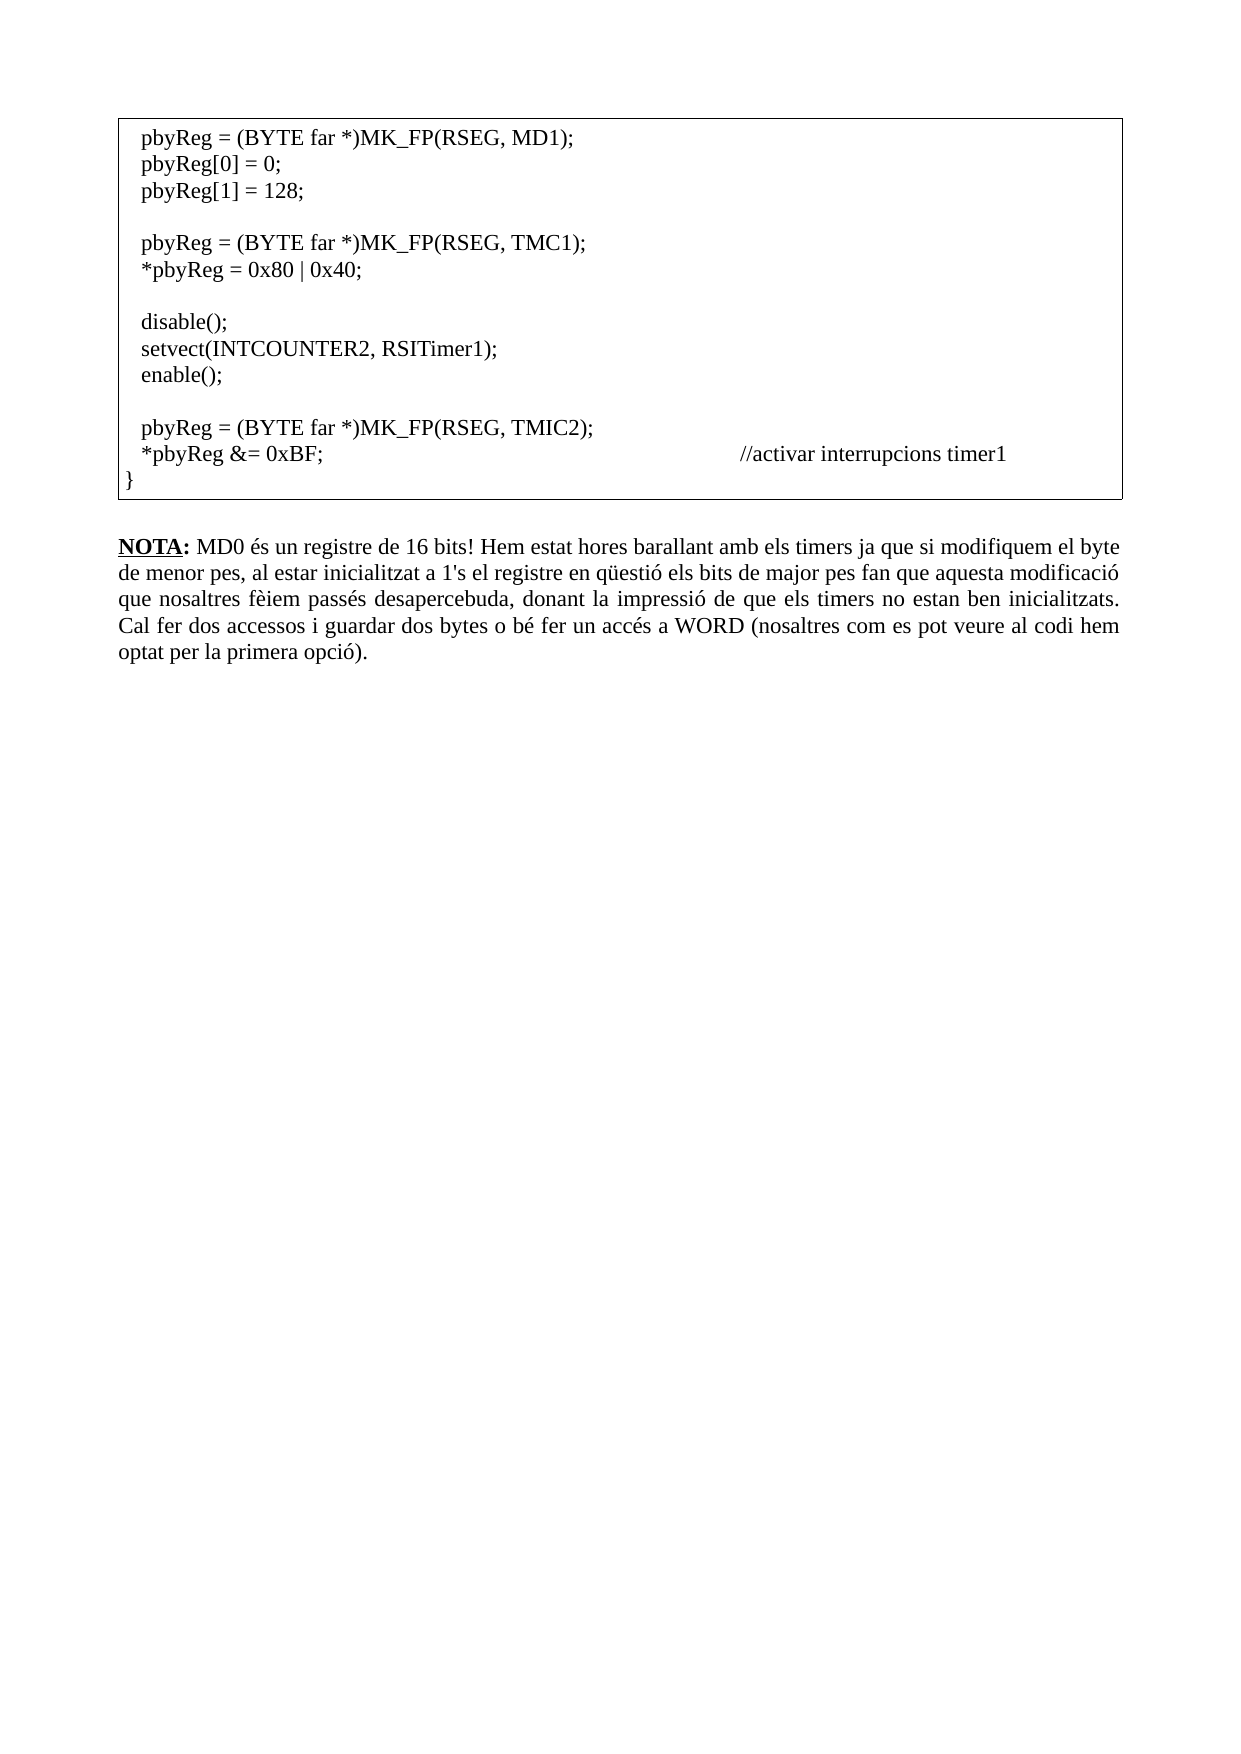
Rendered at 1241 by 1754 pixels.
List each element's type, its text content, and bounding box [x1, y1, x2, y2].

text NOTA: MD0 és un registre de 16 bits! Hem estat hores barallant amb els timers ja que si modifiquem el byte de menor pes, al estar inicialitzat a 1's el registre en qüestió els bits de major pes fan que aquesta modificació que nosaltres fèiem passés desapercebuda, donant la impressió de que els timers no estan ben inicialitzats. Cal fer dos accessos i guardar dos bytes o bé fer un accés a WORD (nosaltres com es pot veure al codi hem optat per la primera opció). [118, 533, 1122, 664]
table_header pbyReg = (BYTE far *)MK_FP(RSEG, MD1); pbyReg[0] = 0; pbyReg[1] = 128; pbyReg = (BYTE far *)MK_FP(RSEG, TMC1); *pbyReg = 0x80 | 0x40; disable(); setvect(INTCOUNTER2, RSITimer1); enable(); pbyReg = (BYTE far *)MK_FP(RSEG, TMIC2); *pbyReg &= 0xBF; //activar interrupcions timer1 } [119, 119, 1122, 499]
